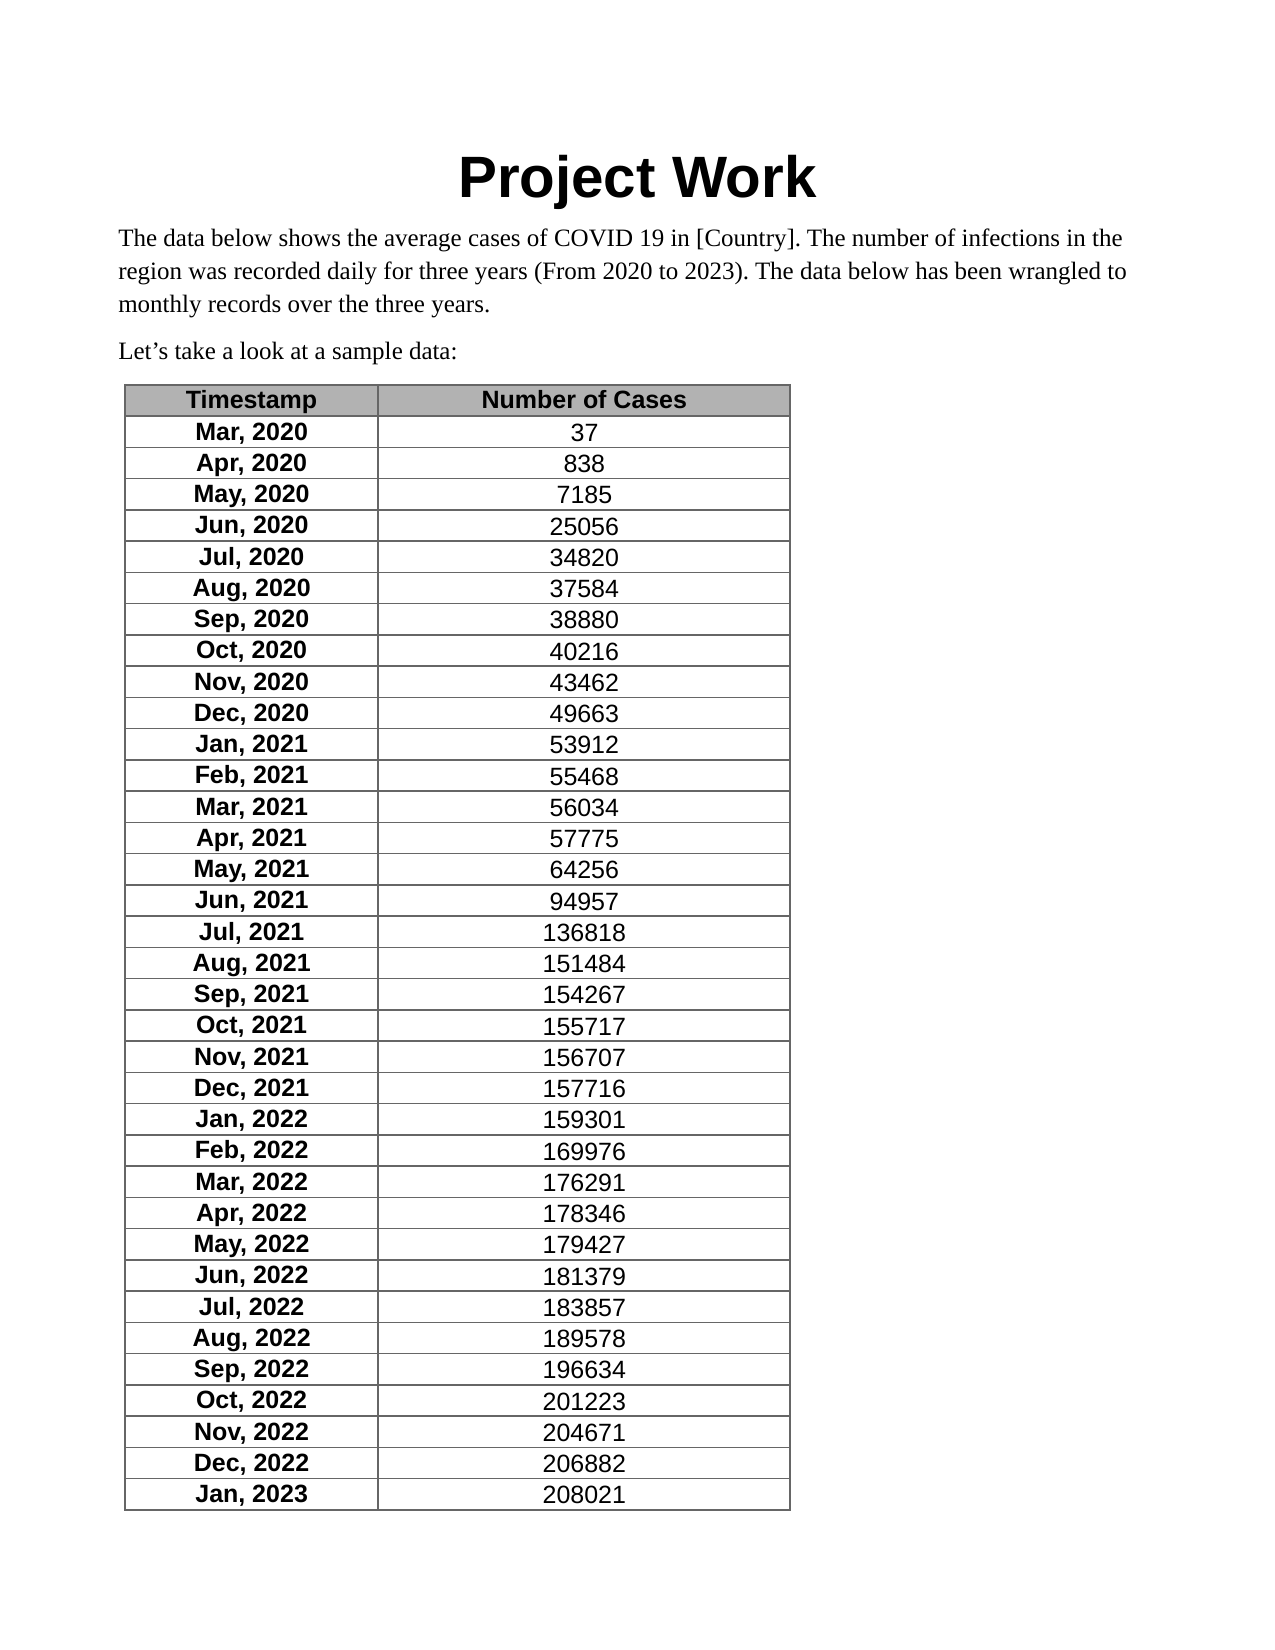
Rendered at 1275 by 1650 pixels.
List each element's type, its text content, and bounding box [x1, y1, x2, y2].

table_cell 64256 [379, 854, 789, 884]
table_cell 154267 [379, 979, 789, 1009]
table_cell 57775 [379, 823, 789, 853]
table_cell Dec, 2020 [126, 698, 377, 728]
table_cell 43462 [379, 667, 789, 696]
table_cell 176291 [379, 1167, 789, 1196]
table_cell Apr, 2022 [126, 1198, 377, 1228]
table_cell Nov, 2021 [126, 1042, 377, 1071]
table_cell Sep, 2020 [126, 604, 377, 634]
table_cell 189578 [379, 1323, 789, 1353]
table_cell Oct, 2021 [126, 1011, 377, 1040]
table_cell 183857 [379, 1292, 789, 1321]
table_cell Dec, 2022 [126, 1448, 377, 1478]
table_cell 7185 [379, 479, 789, 509]
table_cell 56034 [379, 792, 789, 821]
table_cell 34820 [379, 542, 789, 571]
table_cell 196634 [379, 1354, 789, 1384]
table_cell May, 2020 [126, 479, 377, 509]
table_cell Oct, 2020 [126, 636, 377, 665]
table_cell Aug, 2022 [126, 1323, 377, 1353]
table_cell 49663 [379, 698, 789, 728]
title Project Work [118, 143, 1157, 210]
table_cell Feb, 2021 [126, 761, 377, 790]
table_cell Feb, 2022 [126, 1136, 377, 1165]
text Let’s take a look at a sample data: [118, 336, 1157, 365]
table_cell 151484 [379, 948, 789, 978]
table_cell 157716 [379, 1073, 789, 1103]
table_cell Apr, 2020 [126, 448, 377, 478]
table_cell Apr, 2021 [126, 823, 377, 853]
table_cell 169976 [379, 1136, 789, 1165]
table_cell 206882 [379, 1448, 789, 1478]
table_cell Sep, 2021 [126, 979, 377, 1009]
table_cell Sep, 2022 [126, 1354, 377, 1384]
table_cell 208021 [379, 1479, 789, 1509]
table_cell 25056 [379, 511, 789, 540]
table_cell 156707 [379, 1042, 789, 1071]
table_cell 159301 [379, 1104, 789, 1134]
table_cell 136818 [379, 917, 789, 946]
table_cell 179427 [379, 1229, 789, 1259]
table_cell 204671 [379, 1417, 789, 1446]
table_cell Mar, 2022 [126, 1167, 377, 1196]
table_cell 38880 [379, 604, 789, 634]
table_cell May, 2021 [126, 854, 377, 884]
table_cell Mar, 2021 [126, 792, 377, 821]
table_cell 201223 [379, 1386, 789, 1415]
table_cell Jan, 2023 [126, 1479, 377, 1509]
table_cell 40216 [379, 636, 789, 665]
text The data below shows the average cases of COVID 19 in [Country]. The number of infections in the region was recorded daily for three years (From 2020 to 2023). The data below has been wrangled to monthly records over the three years. [118, 223, 1157, 317]
table_cell Mar, 2020 [126, 417, 377, 446]
table_cell 838 [379, 448, 789, 478]
table_cell Jul, 2020 [126, 542, 377, 571]
table_cell Aug, 2021 [126, 948, 377, 978]
table_cell Jan, 2022 [126, 1104, 377, 1134]
table_cell 53912 [379, 729, 789, 759]
table_header Timestamp [126, 386, 377, 415]
table_cell May, 2022 [126, 1229, 377, 1259]
table_cell 37 [379, 417, 789, 446]
table_cell 155717 [379, 1011, 789, 1040]
table_cell 37584 [379, 573, 789, 603]
table_cell Jun, 2022 [126, 1261, 377, 1290]
table_cell 55468 [379, 761, 789, 790]
table_cell Oct, 2022 [126, 1386, 377, 1415]
table_cell Aug, 2020 [126, 573, 377, 603]
table_cell 178346 [379, 1198, 789, 1228]
table_cell 181379 [379, 1261, 789, 1290]
table_cell Nov, 2020 [126, 667, 377, 696]
table_cell Nov, 2022 [126, 1417, 377, 1446]
table_cell Jul, 2021 [126, 917, 377, 946]
table_cell Jul, 2022 [126, 1292, 377, 1321]
table_cell Jun, 2021 [126, 886, 377, 915]
table_cell Jun, 2020 [126, 511, 377, 540]
table_cell Jan, 2021 [126, 729, 377, 759]
table_cell 94957 [379, 886, 789, 915]
table_header Number of Cases [379, 386, 789, 415]
table_cell Dec, 2021 [126, 1073, 377, 1103]
